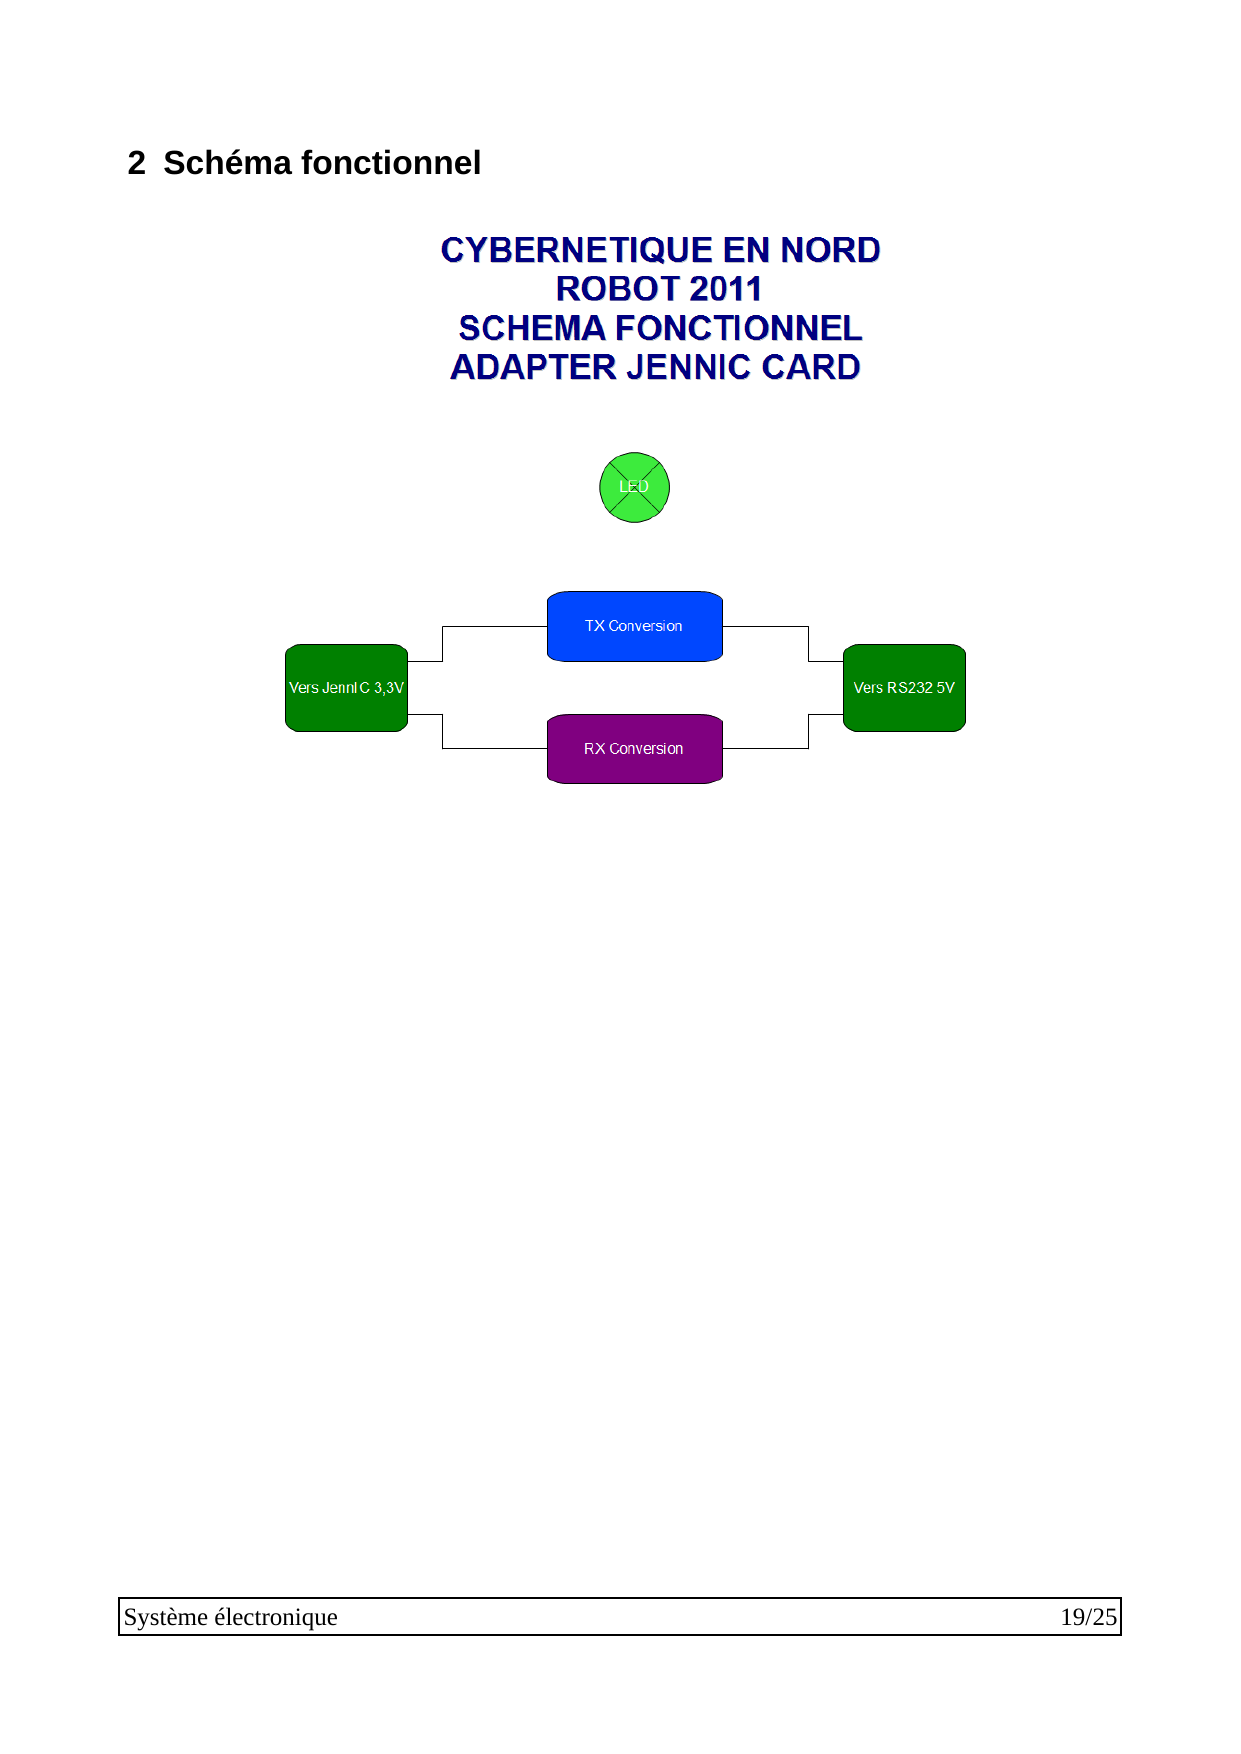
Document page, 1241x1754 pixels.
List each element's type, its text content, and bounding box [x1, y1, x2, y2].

subtitle Schéma fonctionnel [118, 143, 1122, 182]
picture [232, 194, 1008, 339]
